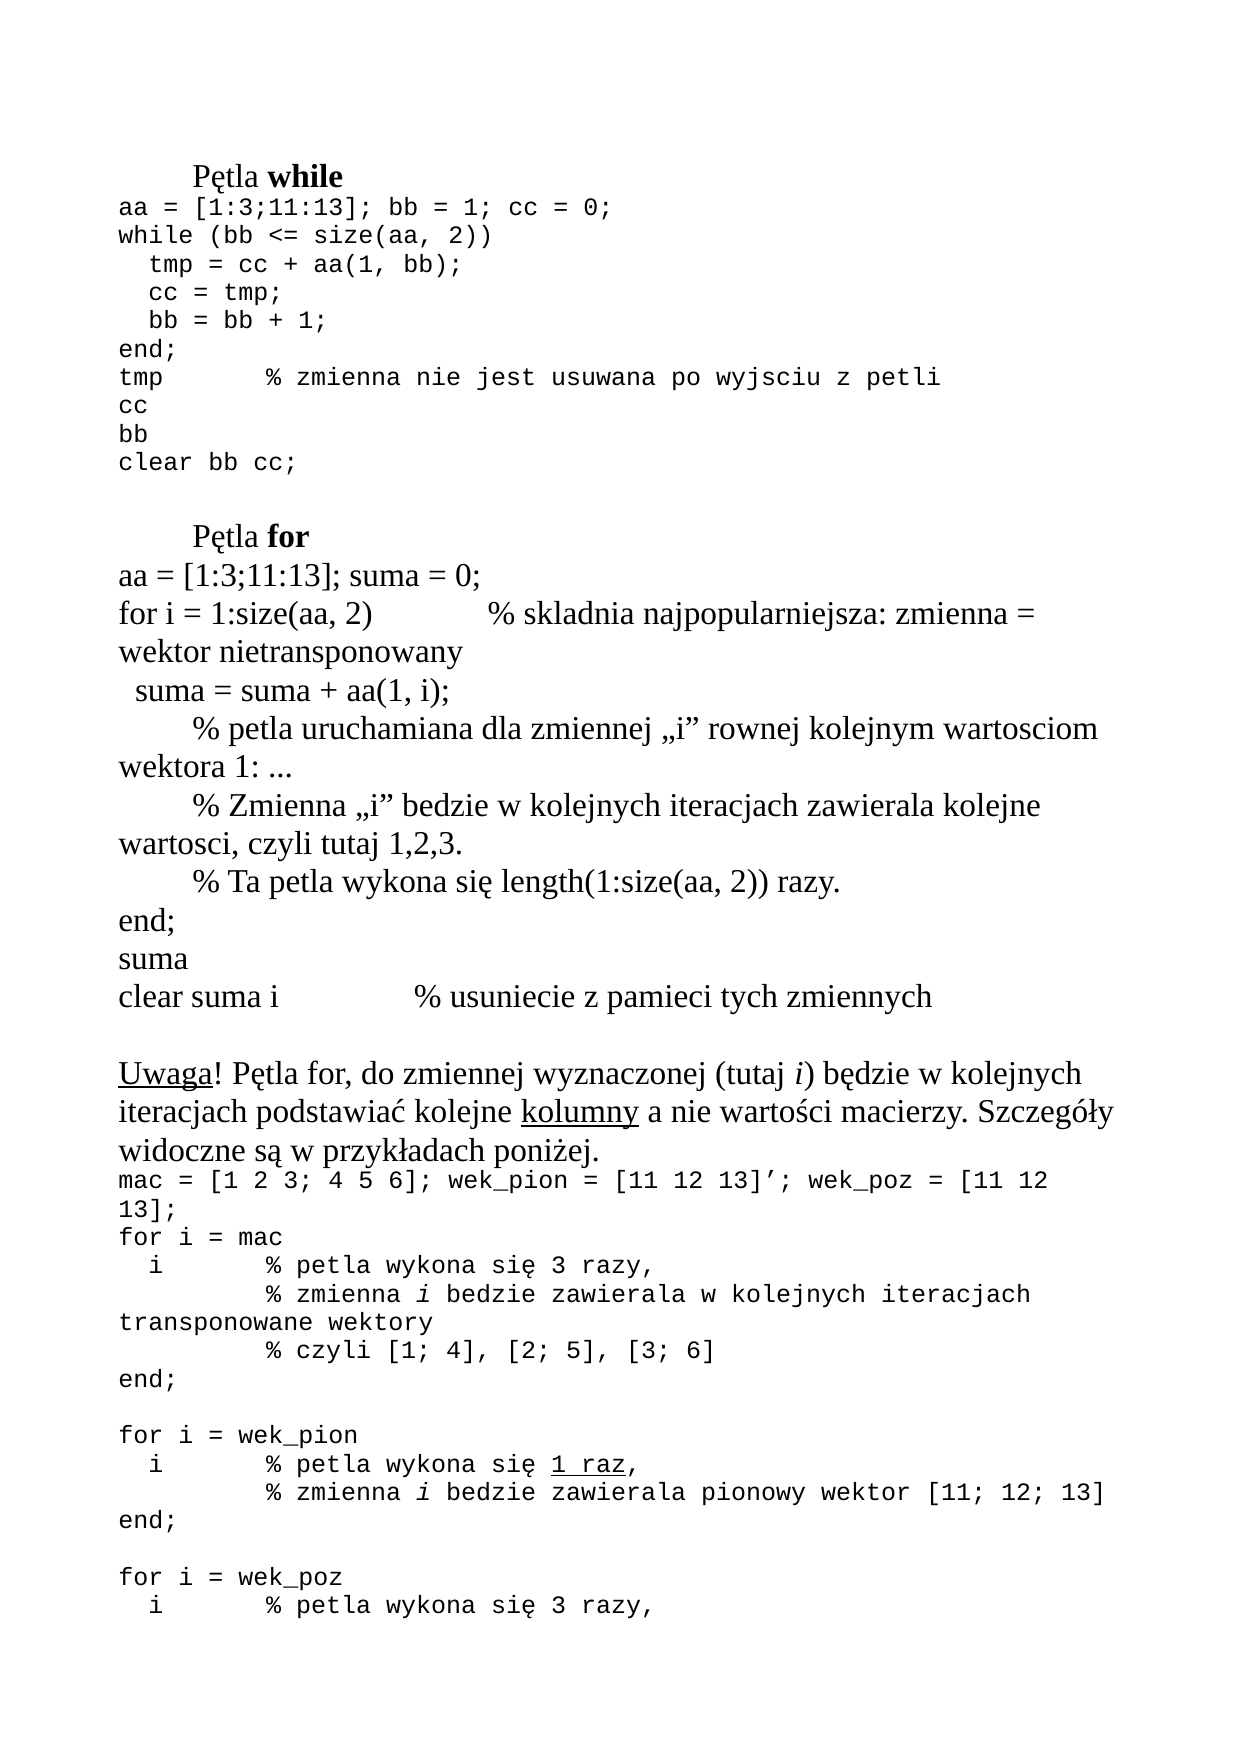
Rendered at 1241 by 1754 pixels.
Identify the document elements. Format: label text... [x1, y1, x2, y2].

text bb [118, 421, 1122, 450]
text end; [118, 336, 1122, 365]
text for i = mac [118, 1225, 1122, 1253]
text i % petla wykona się 1 raz, [118, 1451, 1122, 1480]
text for i = wek_poz [118, 1565, 1122, 1593]
text while (bb <= size(aa, 2)) [118, 223, 1122, 251]
text Pętla while [118, 156, 1122, 195]
text suma [118, 938, 1122, 976]
text Uwaga! Pętla for, do zmiennej wyznaczonej (tutaj i) będzie w kolejnych iteracjach podstawiać kolejne kolumny a nie wartości macierzy. Szczegóły widoczne są w przykładach poniżej. [118, 1053, 1122, 1168]
text mac = [1 2 3; 4 5 6]; wek_pion = [11 12 13]’; wek_poz = [11 12 13]; [118, 1168, 1122, 1225]
text end; [118, 1366, 1122, 1395]
text % petla uruchamiana dla zmiennej „i” rownej kolejnym wartosciom wektora 1: ... [118, 708, 1122, 785]
text for i = 1:size(aa, 2) % skladnia najpopularniejsza: zmienna = wektor nietransponowany [118, 593, 1122, 670]
text clear bb cc; [118, 450, 1122, 478]
text % Zmienna „i” bedzie w kolejnych iteracjach zawierala kolejne wartosci, czyli tutaj 1,2,3. [118, 785, 1122, 861]
text suma = suma + aa(1, i); [118, 670, 1122, 708]
text cc = tmp; [118, 280, 1122, 308]
text tmp = cc + aa(1, bb); [118, 251, 1122, 280]
text aa = [1:3;11:13]; suma = 0; [118, 555, 1122, 593]
text i % petla wykona się 3 razy, [118, 1253, 1122, 1281]
text % zmienna i bedzie zawierala pionowy wektor [11; 12; 13] [118, 1480, 1122, 1508]
text end; [118, 1508, 1122, 1536]
text end; [118, 900, 1122, 938]
text tmp % zmienna nie jest usuwana po wyjsciu z petli [118, 365, 1122, 393]
text % czyli [1; 4], [2; 5], [3; 6] [118, 1338, 1122, 1366]
text i % petla wykona się 3 razy, [118, 1593, 1122, 1621]
text Pętla for [118, 516, 1122, 555]
text for i = wek_pion [118, 1423, 1122, 1451]
text bb = bb + 1; [118, 308, 1122, 336]
text % Ta petla wykona się length(1:size(aa, 2)) razy. [118, 861, 1122, 900]
text clear suma i % usuniecie z pamieci tych zmiennych [118, 976, 1122, 1015]
text % zmienna i bedzie zawierala w kolejnych iteracjach transponowane wektory [118, 1281, 1122, 1338]
text cc [118, 393, 1122, 421]
text aa = [1:3;11:13]; bb = 1; cc = 0; [118, 195, 1122, 223]
